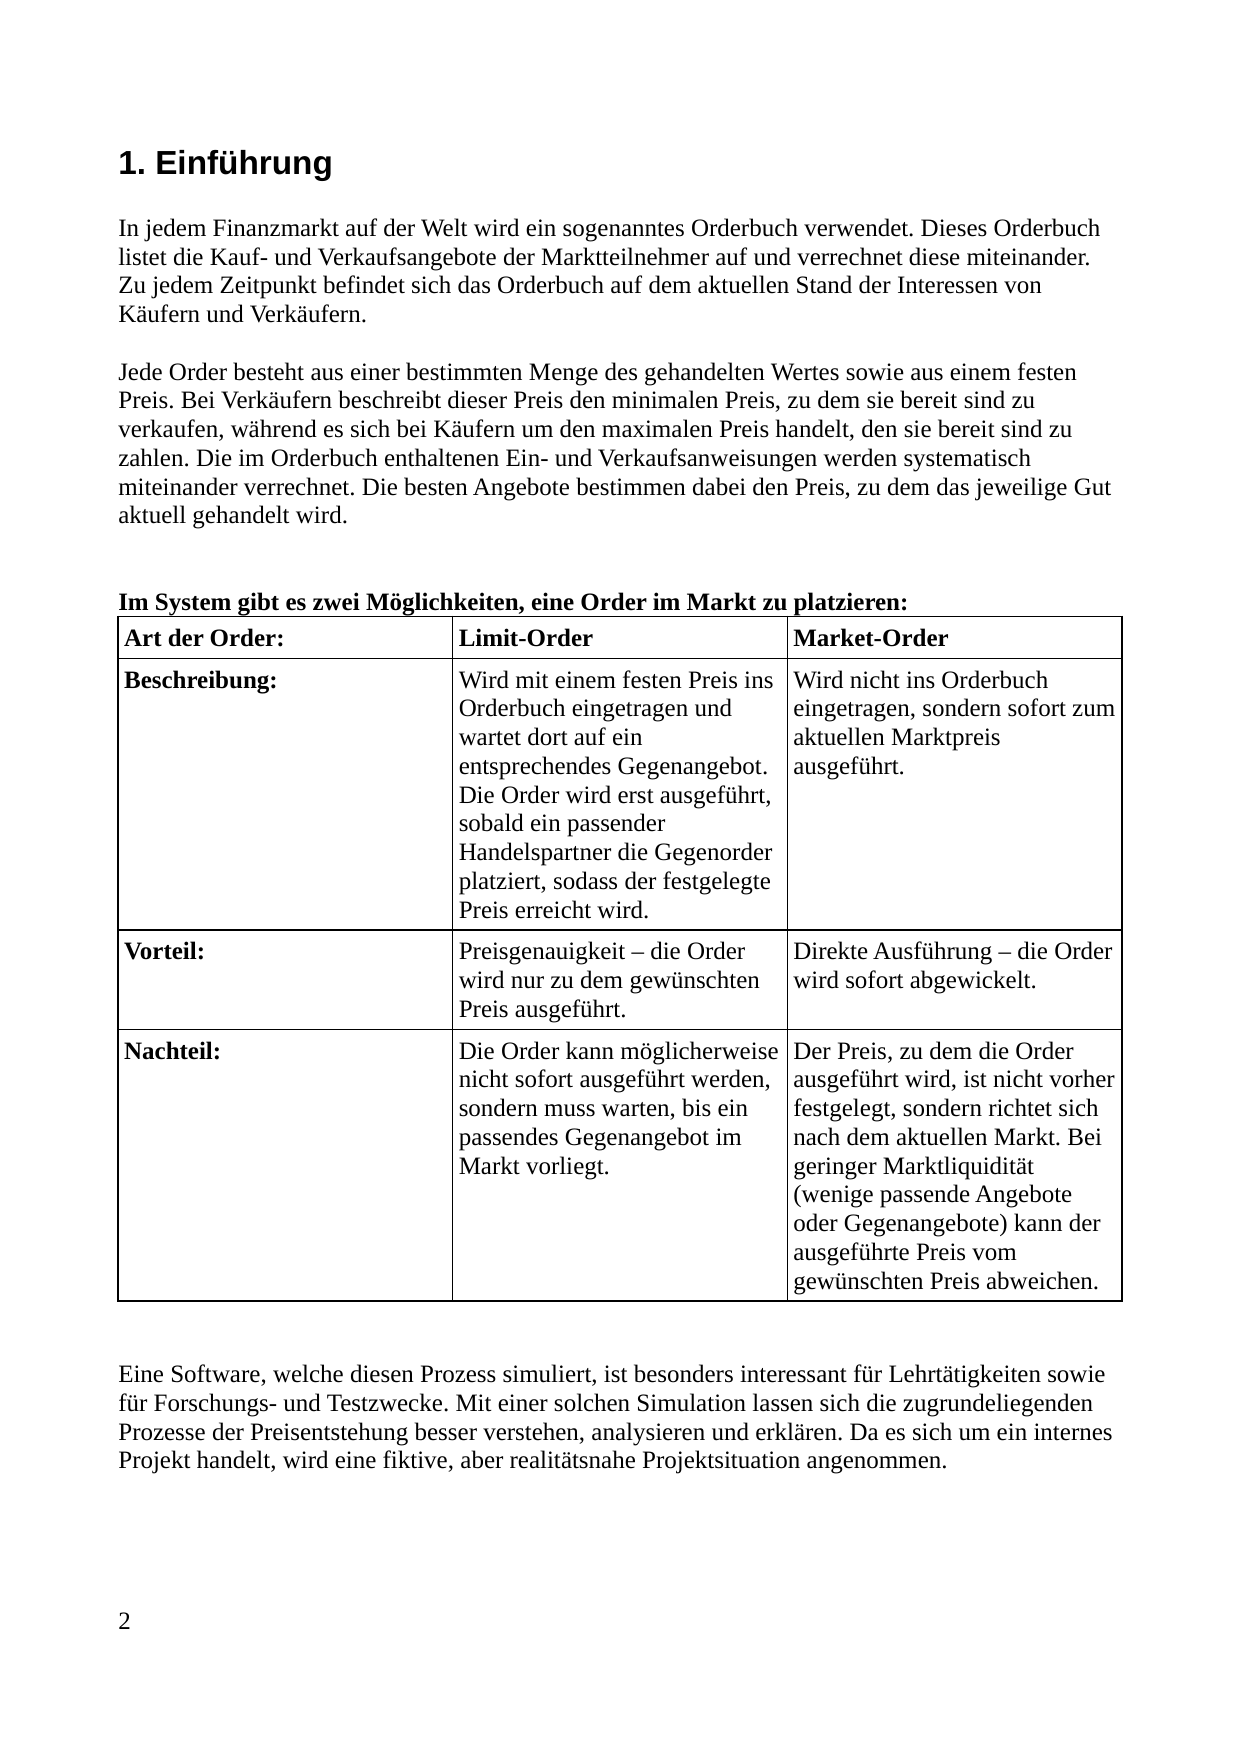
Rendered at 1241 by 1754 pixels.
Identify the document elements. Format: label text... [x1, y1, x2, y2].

table_cell Vorteil: [119, 931, 452, 1028]
table_header Market-Order [788, 617, 1121, 657]
text In jedem Finanzmarkt auf der Welt wird ein sogenanntes Orderbuch verwendet. Dieses Orderbuch listet die Kauf- und Verkaufsangebote der Marktteilnehmer auf und verrechnet diese miteinander. Zu jedem Zeitpunkt befindet sich das Orderbuch auf dem aktuellen Stand der Interessen von Käufern und Verkäufern. [118, 213, 1122, 328]
text Eine Software, welche diesen Prozess simuliert, ist besonders interessant für Lehrtätigkeiten sowie für Forschungs- und Testzwecke. Mit einer solchen Simulation lassen sich die zugrundeliegenden Prozesse der Preisentstehung besser verstehen, analysieren und erklären. Da es sich um ein internes Projekt handelt, wird eine fiktive, aber realitätsnahe Projektsituation angenommen. [118, 1359, 1122, 1474]
table_cell Preisgenauigkeit – die Order wird nur zu dem gewünschten Preis ausgeführt. [453, 931, 787, 1028]
text Jede Order besteht aus einer bestimmten Menge des gehandelten Wertes sowie aus einem festen Preis. Bei Verkäufern beschreibt dieser Preis den minimalen Preis, zu dem sie bereit sind zu verkaufen, während es sich bei Käufern um den maximalen Preis handelt, den sie bereit sind zu zahlen. Die im Orderbuch enthaltenen Ein- und Verkaufsanweisungen werden systematisch miteinander verrechnet. Die besten Angebote bestimmen dabei den Preis, zu dem das jeweilige Gut aktuell gehandelt wird. [118, 357, 1122, 529]
table_cell Nachteil: [119, 1030, 452, 1300]
text Im System gibt es zwei Möglichkeiten, eine Order im Markt zu platzieren: [118, 587, 1122, 616]
table_cell Die Order kann möglicherweise nicht sofort ausgeführt werden, sondern muss warten, bis ein passendes Gegenangebot im Markt vorliegt. [453, 1030, 787, 1300]
table_cell Wird mit einem festen Preis ins Orderbuch eingetragen und wartet dort auf ein entsprechendes Gegenangebot. Die Order wird erst ausgeführt, sobald ein passender Handelspartner die Gegenorder platziert, sodass der festgelegte Preis erreicht wird. [453, 659, 787, 929]
table_cell Beschreibung: [119, 659, 452, 929]
table_header Limit-Order [453, 617, 787, 657]
table_header Art der Order: [119, 617, 452, 657]
subtitle 1. Einführung [118, 131, 1122, 182]
table_cell Wird nicht ins Orderbuch eingetragen, sondern sofort zum aktuellen Marktpreis ausgeführt. [788, 659, 1121, 929]
table_cell Der Preis, zu dem die Order ausgeführt wird, ist nicht vorher festgelegt, sondern richtet sich nach dem aktuellen Markt. Bei geringer Marktliquidität (wenige passende Angebote oder Gegenangebote) kann der ausgeführte Preis vom gewünschten Preis abweichen. [788, 1030, 1121, 1300]
table_cell Direkte Ausführung – die Order wird sofort abgewickelt. [788, 931, 1121, 1028]
